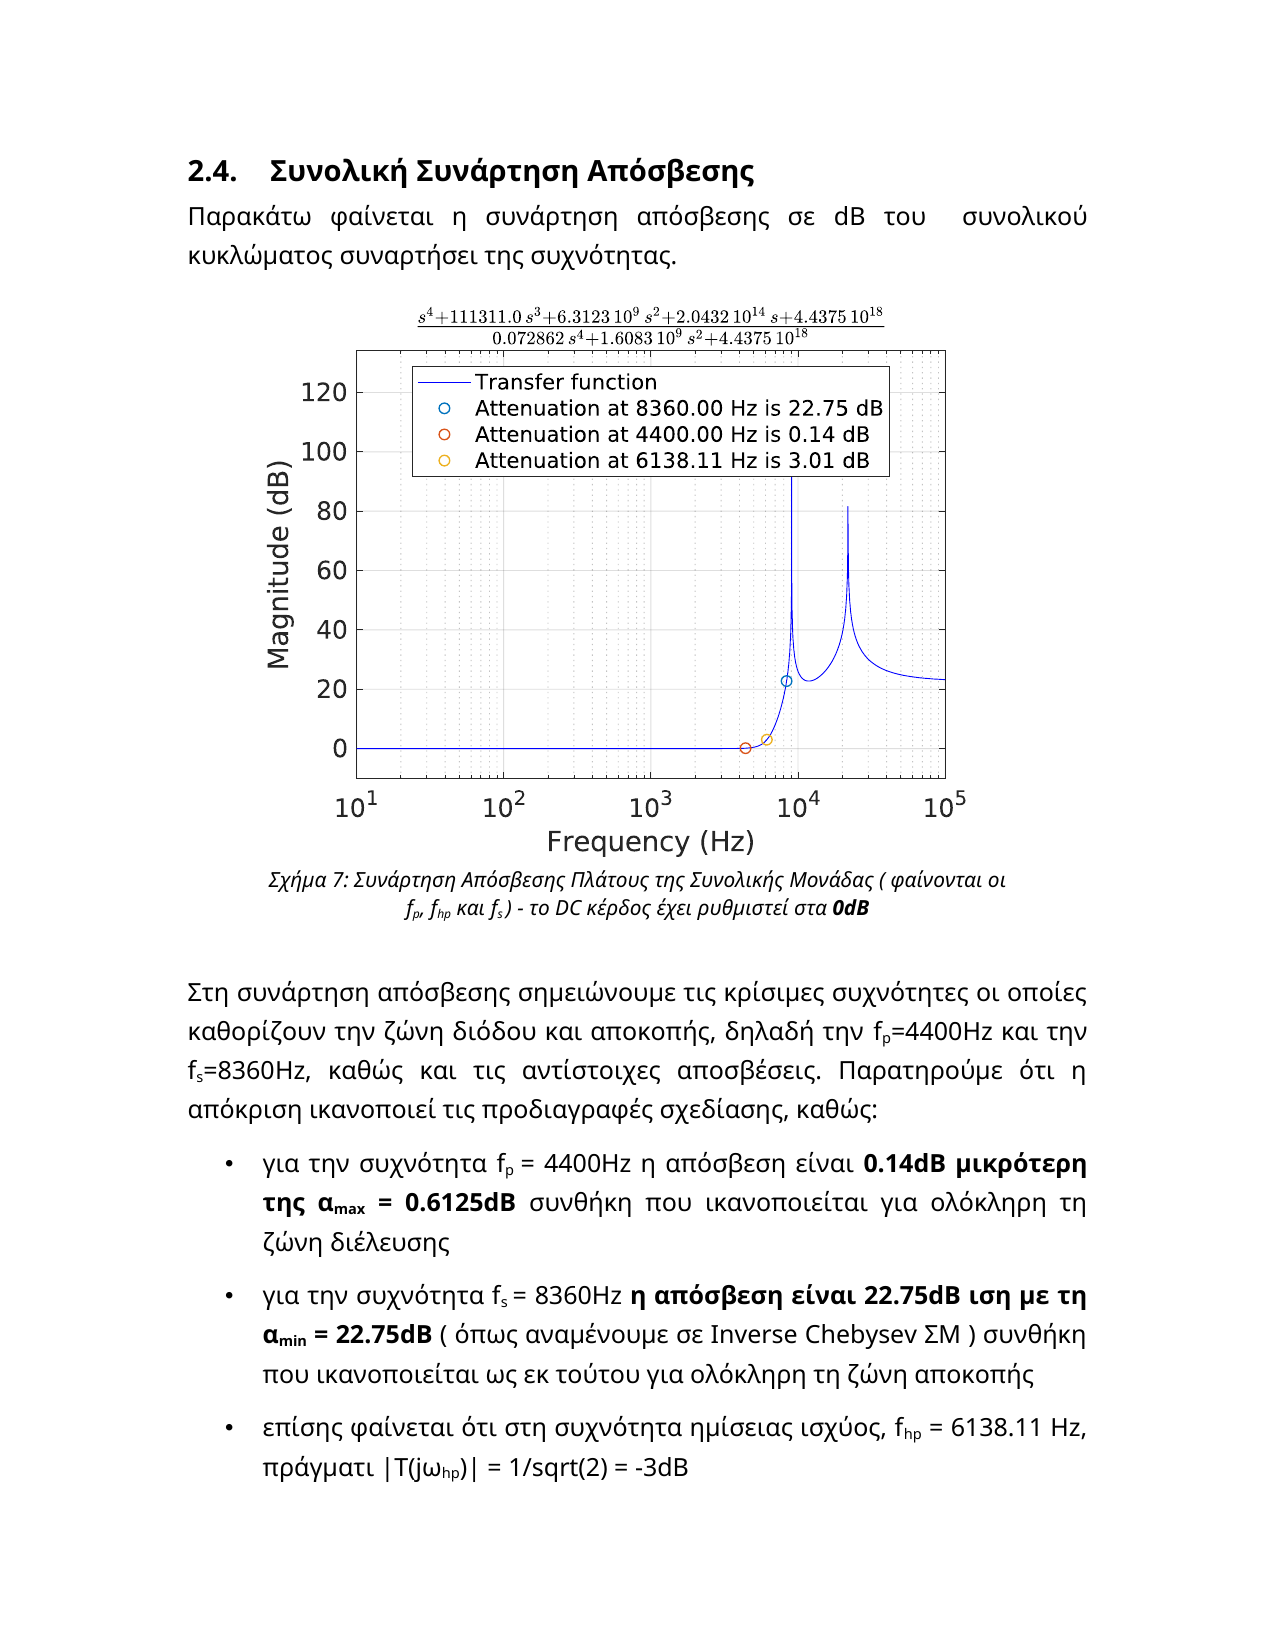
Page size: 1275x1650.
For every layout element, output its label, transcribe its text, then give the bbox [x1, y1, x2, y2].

subtitle Συνολική Συνάρτηση Απόσβεσης [187, 150, 1087, 190]
text Παρακάτω φαίνεται η συνάρτηση απόσβεσης σε dB του συνολικού κυκλώματος συναρτήσει της συχνότητας. [187, 199, 1087, 272]
text Στη συνάρτηση απόσβεσης σημειώνουμε τις κρίσιμες συχνότητες οι οποίες καθορίζουν την ζώνη διόδου και αποκοπής, δηλαδή την fp=4400Hz και την fs=8360Hz, καθώς και τις αντίστοιχες αποσβέσεις. Παρατηρούμε ότι η απόκριση ικανοποιεί τις προδιαγραφές σχεδίασης, καθώς: [187, 975, 1087, 1126]
list για την συχνότητα fp = 4400Hz η απόσβεση είναι 0.14dB μικρότερη της αmax = 0.6125dB συνθήκη που ικανοποιείται για ολόκληρη τη ζώνη διέλευσης [225, 1146, 1087, 1258]
list επίσης φαίνεται ότι στη συχνότητα ημίσειας ισχύος, fhp = 6138.11 Hz, πράγματι |Τ(jωhp)| = 1/sqrt(2) = -3dB [225, 1410, 1087, 1483]
text Σχήμα 7: Συνάρτηση Απόσβεσης Πλάτους της Συνολικής Μονάδας ( φαίνονται οι fp, fhp και fs ) - το DC κέρδος έχει ρυθμιστεί στα 0dB [257, 859, 1018, 922]
list για την συχνότητα fs = 8360Hz η απόσβεση είναι 22.75dB ιση με τη αmin = 22.75dB ( όπως αναμένουμε σε Inverse Chebysev ΣΜ ) συνθήκη που ικανοποιείται ως εκ τούτου για ολόκληρη τη ζώνη αποκοπής [225, 1278, 1087, 1390]
